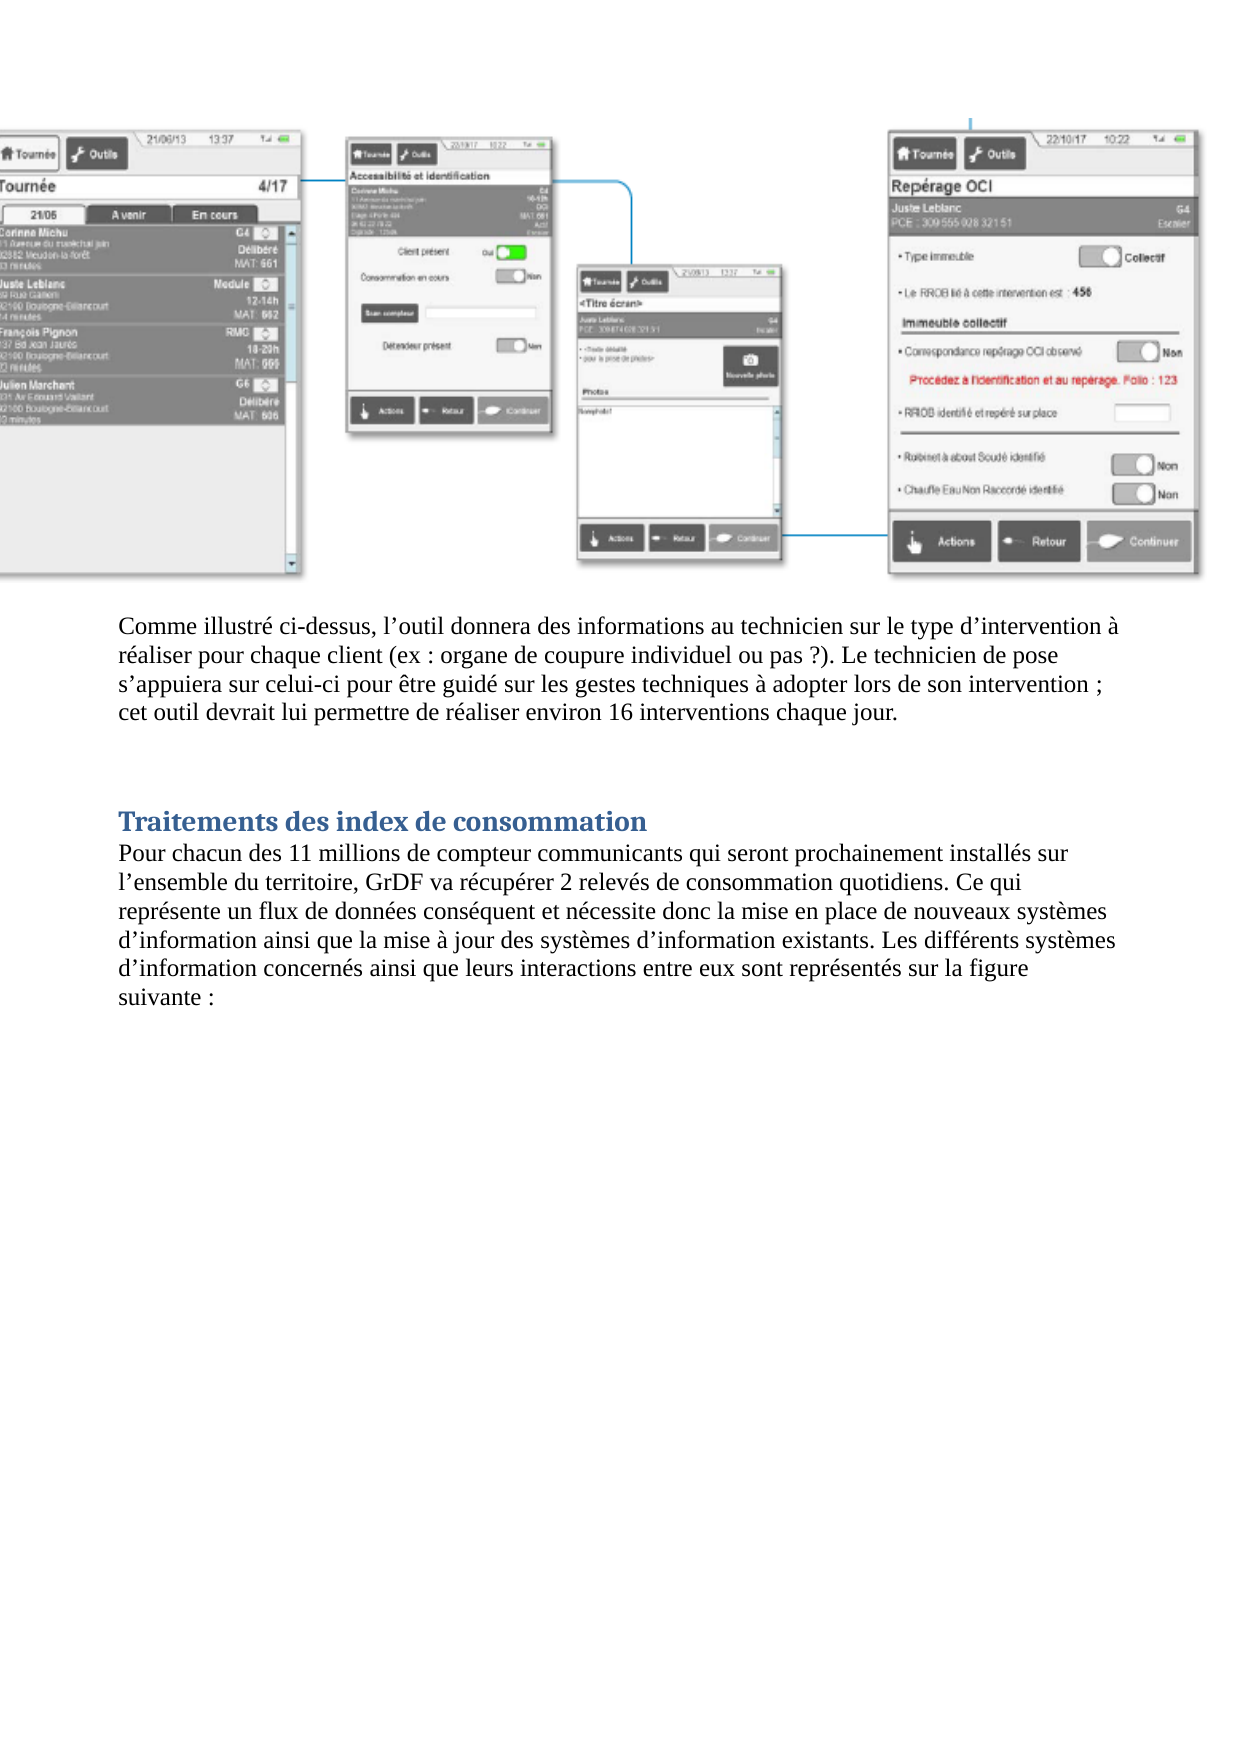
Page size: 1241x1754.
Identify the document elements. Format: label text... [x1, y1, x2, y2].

text Comme illustré ci-dessus, l’outil donnera des informations au technicien sur le type d’intervention à réaliser pour chaque client (ex : organe de coupure individuel ou pas ?). Le technicien de pose s’appuiera sur celui-ci pour être guidé sur les gestes techniques à adopter lors de son intervention ; cet outil devrait lui permettre de réaliser environ 16 interventions chaque jour. [118, 611, 1122, 726]
picture [0, 118, 1210, 583]
text Pour chacun des 11 millions de compteur communicants qui seront prochainement installés sur l’ensemble du territoire, GrDF va récupérer 2 relevés de consommation quotidiens. Ce qui représente un flux de données conséquent et nécessite donc la mise en place de nouveaux systèmes d’information ainsi que la mise à jour des systèmes d’information existants. Les différents systèmes d’information concernés ainsi que leurs interactions entre eux sont représentés sur la figure suivante : [118, 838, 1122, 1011]
subtitle Traitements des index de consommation [118, 805, 1122, 838]
